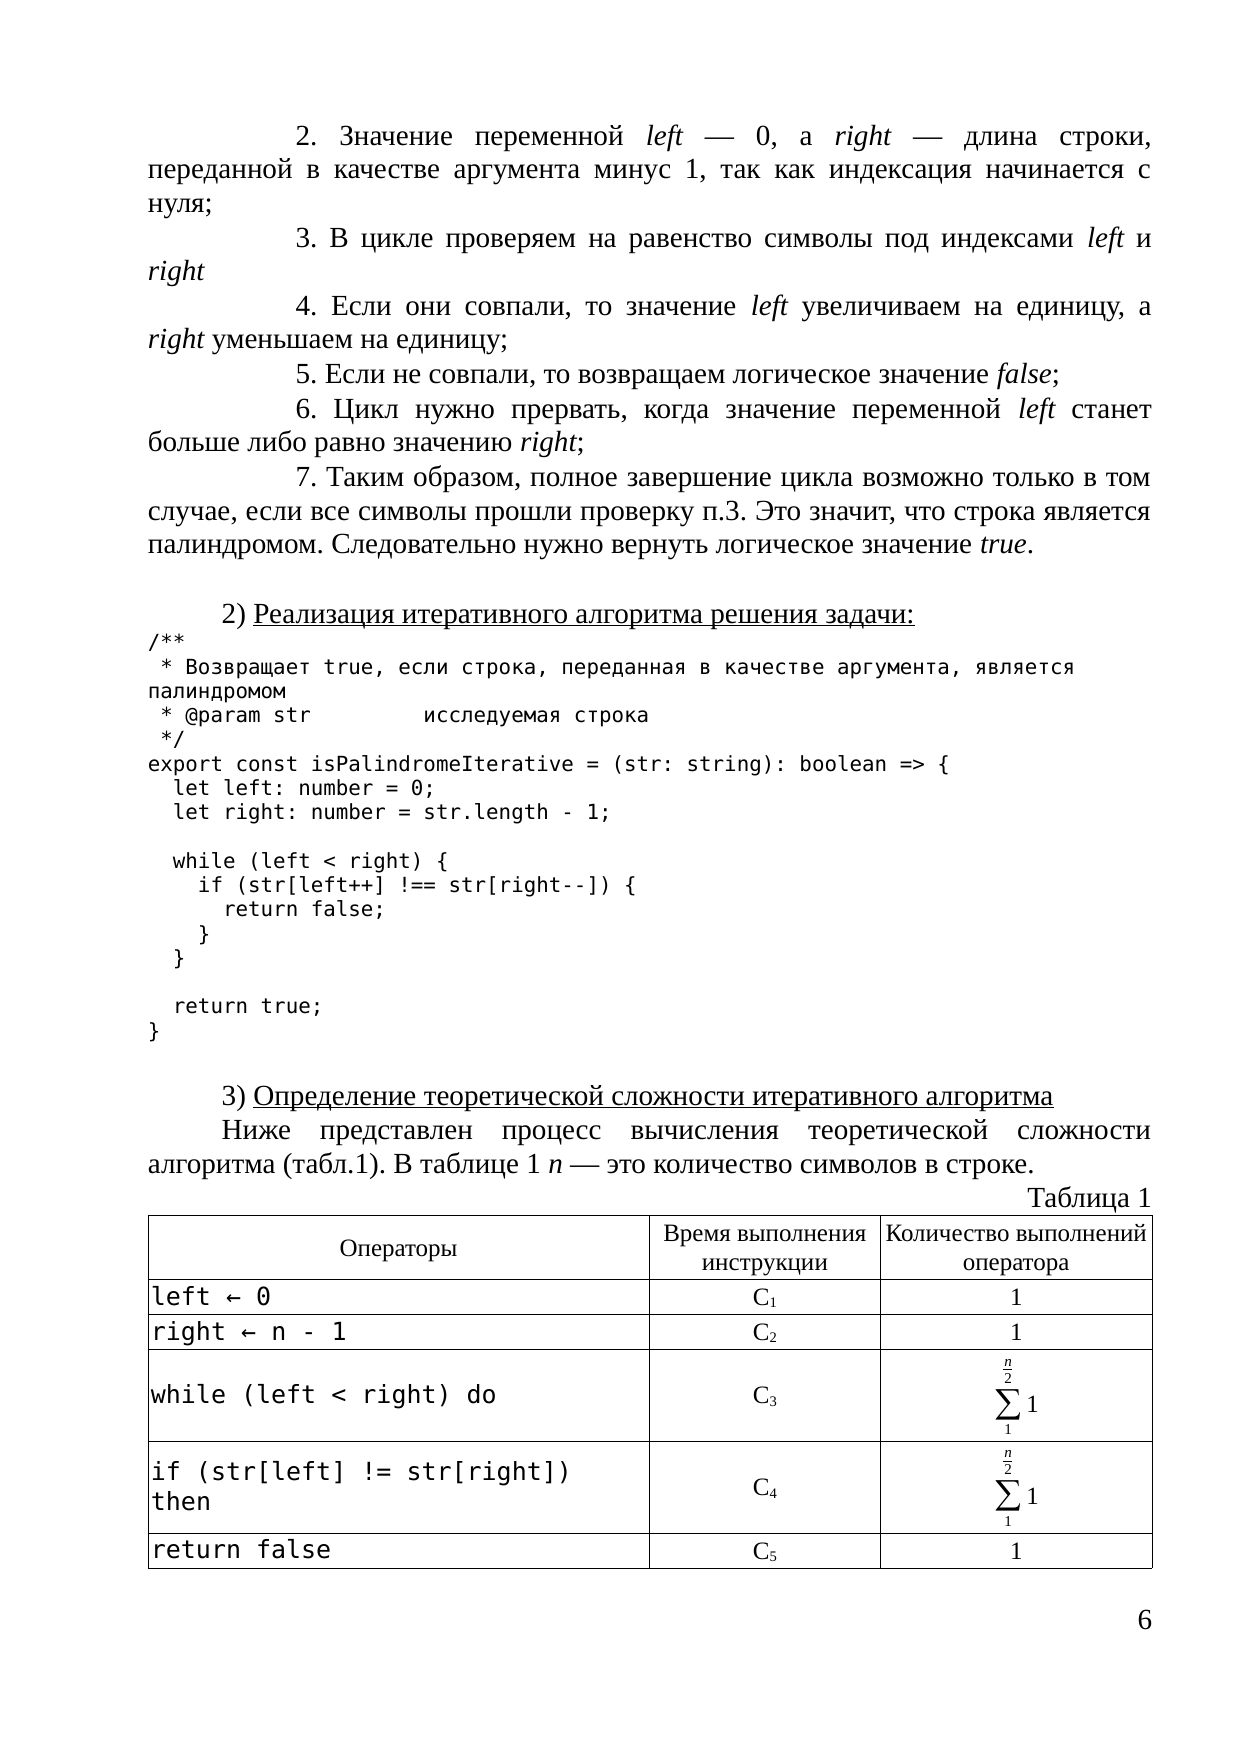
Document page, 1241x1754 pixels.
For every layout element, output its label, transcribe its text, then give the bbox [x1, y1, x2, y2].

text if (str[left++] !== str[right--]) { [148, 873, 1152, 897]
text } [148, 1019, 1152, 1043]
table_cell С4 [650, 1442, 880, 1533]
text } [148, 922, 1152, 946]
text return false; [148, 897, 1152, 922]
table_cell С2 [650, 1315, 880, 1349]
table_cell 1 [881, 1315, 1152, 1349]
text let left: number = 0; [148, 776, 1152, 800]
table_cell 1 [881, 1534, 1152, 1568]
text while (left < right) { [148, 849, 1152, 873]
table_cell 1 [881, 1280, 1152, 1314]
table_cell [881, 1442, 1152, 1533]
table_header Количество выполнений оператора [881, 1216, 1152, 1279]
text /** [148, 630, 1152, 655]
table_cell if (str[left] != str[right]) then [149, 1442, 649, 1533]
table_header Операторы [149, 1216, 649, 1279]
text let right: number = str.length - 1; [148, 800, 1152, 824]
text return true; [148, 994, 1152, 1019]
table_cell return false [149, 1534, 649, 1568]
text } [148, 946, 1152, 970]
table_cell [881, 1350, 1152, 1441]
text Ниже представлен процесс вычисления теоретической сложности алгоритма (табл.1). В таблице 1 n — это количество символов в строке. [148, 1112, 1152, 1179]
table_cell left ← 0 [149, 1280, 649, 1314]
text 3) Определение теоретической сложности итеративного алгоритма [148, 1078, 1152, 1111]
text */ [148, 727, 1152, 752]
table_cell С1 [650, 1280, 880, 1314]
text 7. Таким образом, полное завершение цикла возможно только в том случае, если все символы прошли проверку п.3. Это значит, что строка является палиндромом. Следовательно нужно вернуть логическое значение true. [148, 459, 1152, 560]
text * @param str исследуемая строка [148, 703, 1152, 727]
text * Возвращает true, если строка, переданная в качестве аргумента, является палиндромом [148, 655, 1152, 703]
text 4. Если они совпали, то значение left увеличиваем на единицу, а right уменьшаем на единицу; [148, 288, 1152, 355]
text 3. В цикле проверяем на равенство символы под индексами left и right [148, 220, 1152, 287]
text 6. Цикл нужно прервать, когда значение переменной left станет больше либо равно значению right; [148, 391, 1152, 458]
table_cell while (left < right) do [149, 1350, 649, 1441]
text Таблица 1 [148, 1181, 1152, 1214]
table_header Время выполнения инструкции [650, 1216, 880, 1279]
table_cell right ← n - 1 [149, 1315, 649, 1349]
table_cell С3 [650, 1350, 880, 1441]
text 2) Реализация итеративного алгоритма решения задачи: [148, 596, 1152, 629]
text export const isPalindromeIterative = (str: string): boolean => { [148, 752, 1152, 776]
text 5. Если не совпали, то возвращаем логическое значение false; [148, 356, 1152, 390]
table_cell С5 [650, 1534, 880, 1568]
text 2. Значение переменной left — 0, а right — длина строки, переданной в качестве аргумента минус 1, так как индексация начинается с нуля; [148, 118, 1152, 219]
